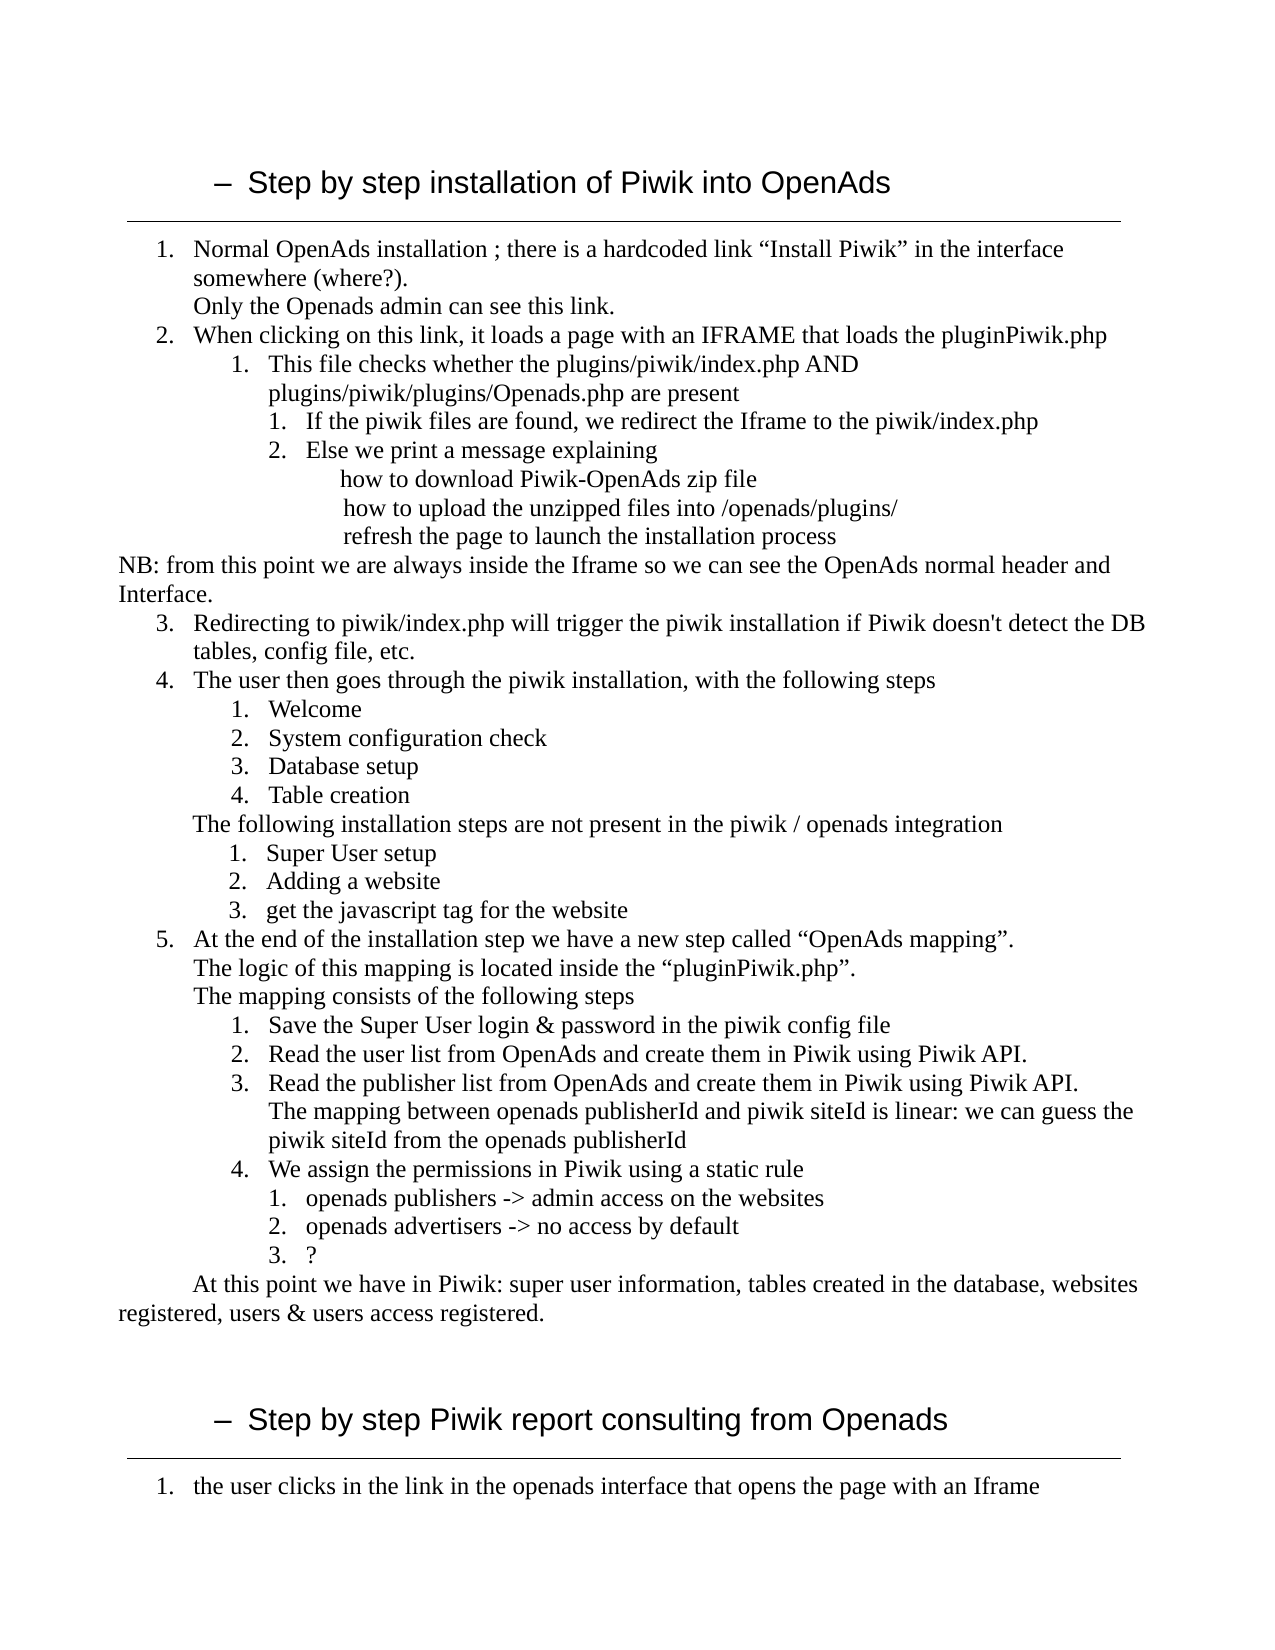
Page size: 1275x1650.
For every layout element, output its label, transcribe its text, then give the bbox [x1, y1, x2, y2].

list Super User setup [228, 838, 1157, 866]
list get the javascript tag for the website [228, 895, 1157, 924]
list Adding a website [228, 866, 1157, 895]
subtitle Step by step installation of Piwik into OpenAds [127, 143, 1121, 221]
list This file checks whether the plugins/piwik/index.php AND plugins/piwik/plugins/Openads.php are present [231, 349, 1157, 406]
list Welcome [231, 694, 1157, 723]
list We assign the permissions in Piwik using a static rule [231, 1154, 1157, 1183]
list Normal OpenAds installation ; there is a hardcoded link “Install Piwik” in the interface somewhere (where?). Only the Openads admin can see this link. [156, 234, 1157, 320]
list If the piwik files are found, we redirect the Iframe to the piwik/index.php [268, 406, 1157, 435]
text NB: from this point we are always inside the Iframe so we can see the OpenAds normal header and Interface. [118, 550, 1157, 608]
text The following installation steps are not present in the piwik / openads integration [118, 809, 1157, 838]
list openads advertisers -> no access by default [268, 1211, 1157, 1240]
list System configuration check [231, 723, 1157, 751]
list how to upload the unzipped files into /openads/plugins/ refresh the page to launch the installation process [306, 493, 1157, 550]
list Database setup [231, 751, 1157, 780]
list the user clicks in the link in the openads interface that opens the page with an Iframe [156, 1471, 1157, 1500]
list The user then goes through the piwik installation, with the following steps [156, 665, 1157, 694]
list Table creation [231, 780, 1157, 809]
list Save the Super User login & password in the piwik config file [231, 1010, 1157, 1039]
list When clicking on this link, it loads a page with an IFRAME that loads the pluginPiwik.php [156, 320, 1157, 349]
list Else we print a message explaining how to download Piwik-OpenAds zip file [268, 435, 1157, 493]
list At the end of the installation step we have a new step called “OpenAds mapping”. [156, 924, 1157, 953]
list openads publishers -> admin access on the websites [268, 1183, 1157, 1211]
list Read the publisher list from OpenAds and create them in Piwik using Piwik API. The mapping between openads publisherId and piwik siteId is linear: we can guess the piwik siteId from the openads publisherId [231, 1068, 1157, 1154]
list Read the user list from OpenAds and create them in Piwik using Piwik API. [231, 1039, 1157, 1068]
list The logic of this mapping is located inside the “pluginPiwik.php”. The mapping consists of the following steps [156, 953, 1157, 1010]
text At this point we have in Piwik: super user information, tables created in the database, websites registered, users & users access registered. [118, 1269, 1157, 1326]
list ? [268, 1240, 1157, 1269]
subtitle Step by step Piwik report consulting from Openads [127, 1380, 1121, 1458]
list Redirecting to piwik/index.php will trigger the piwik installation if Piwik doesn't detect the DB tables, config file, etc. [156, 608, 1157, 665]
